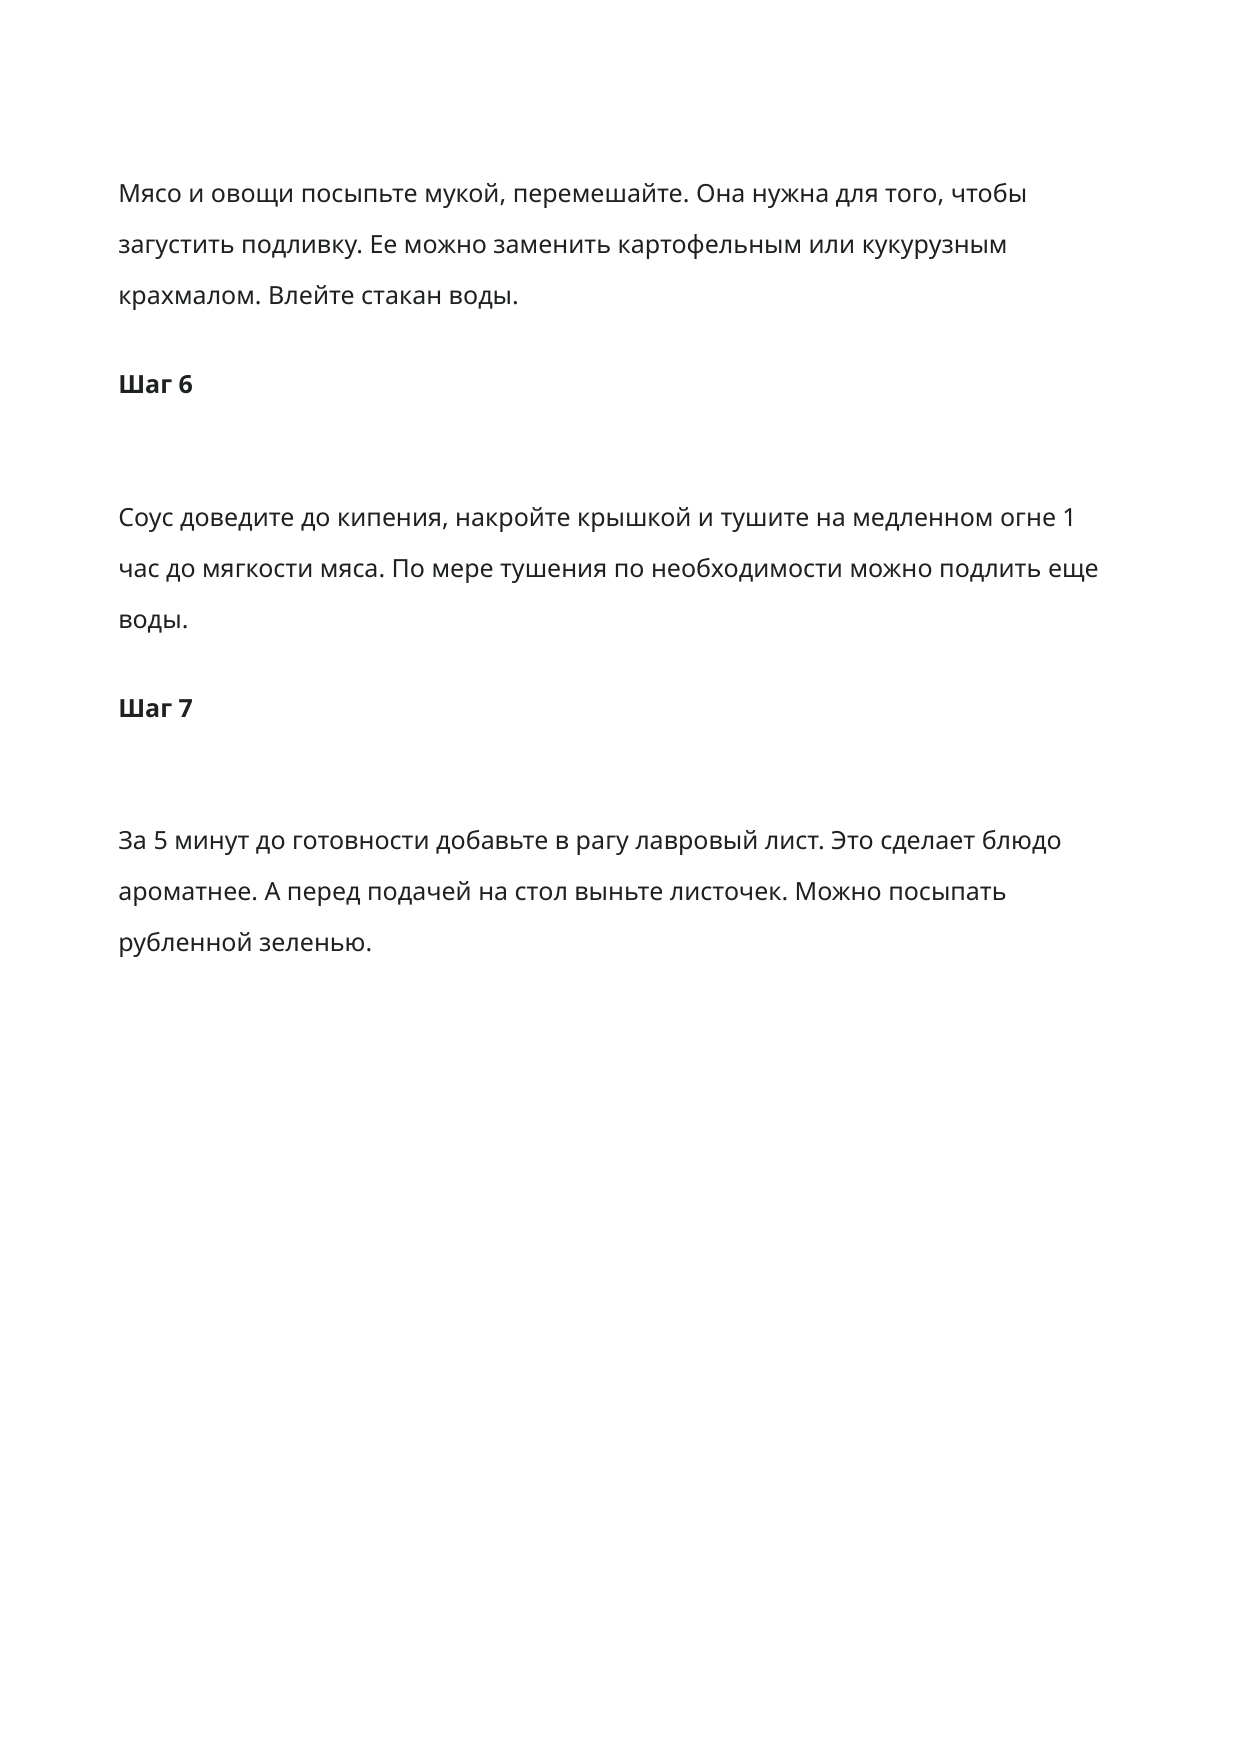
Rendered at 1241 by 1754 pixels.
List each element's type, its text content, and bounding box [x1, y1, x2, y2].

text Шаг 6 [118, 367, 1122, 401]
text За 5 минут до готовности добавьте в рагу лавровый лист. Это сделает блюдо ароматнее. А перед подачей на стол выньте листочек. Можно посыпать рубленной зеленью. [118, 822, 1122, 959]
text Соус доведите до кипения, накройте крышкой и тушите на медленном огне 1 час до мягкости мяса. По мере тушения по необходимости можно подлить еще воды. [118, 499, 1122, 635]
text Шаг 7 [118, 690, 1122, 724]
text Мясо и овощи посыпьте мукой, перемешайте. Она нужна для того, чтобы загустить подливку. Ее можно заменить картофельным или кукурузным крахмалом. Влейте стакан воды. [118, 176, 1122, 312]
